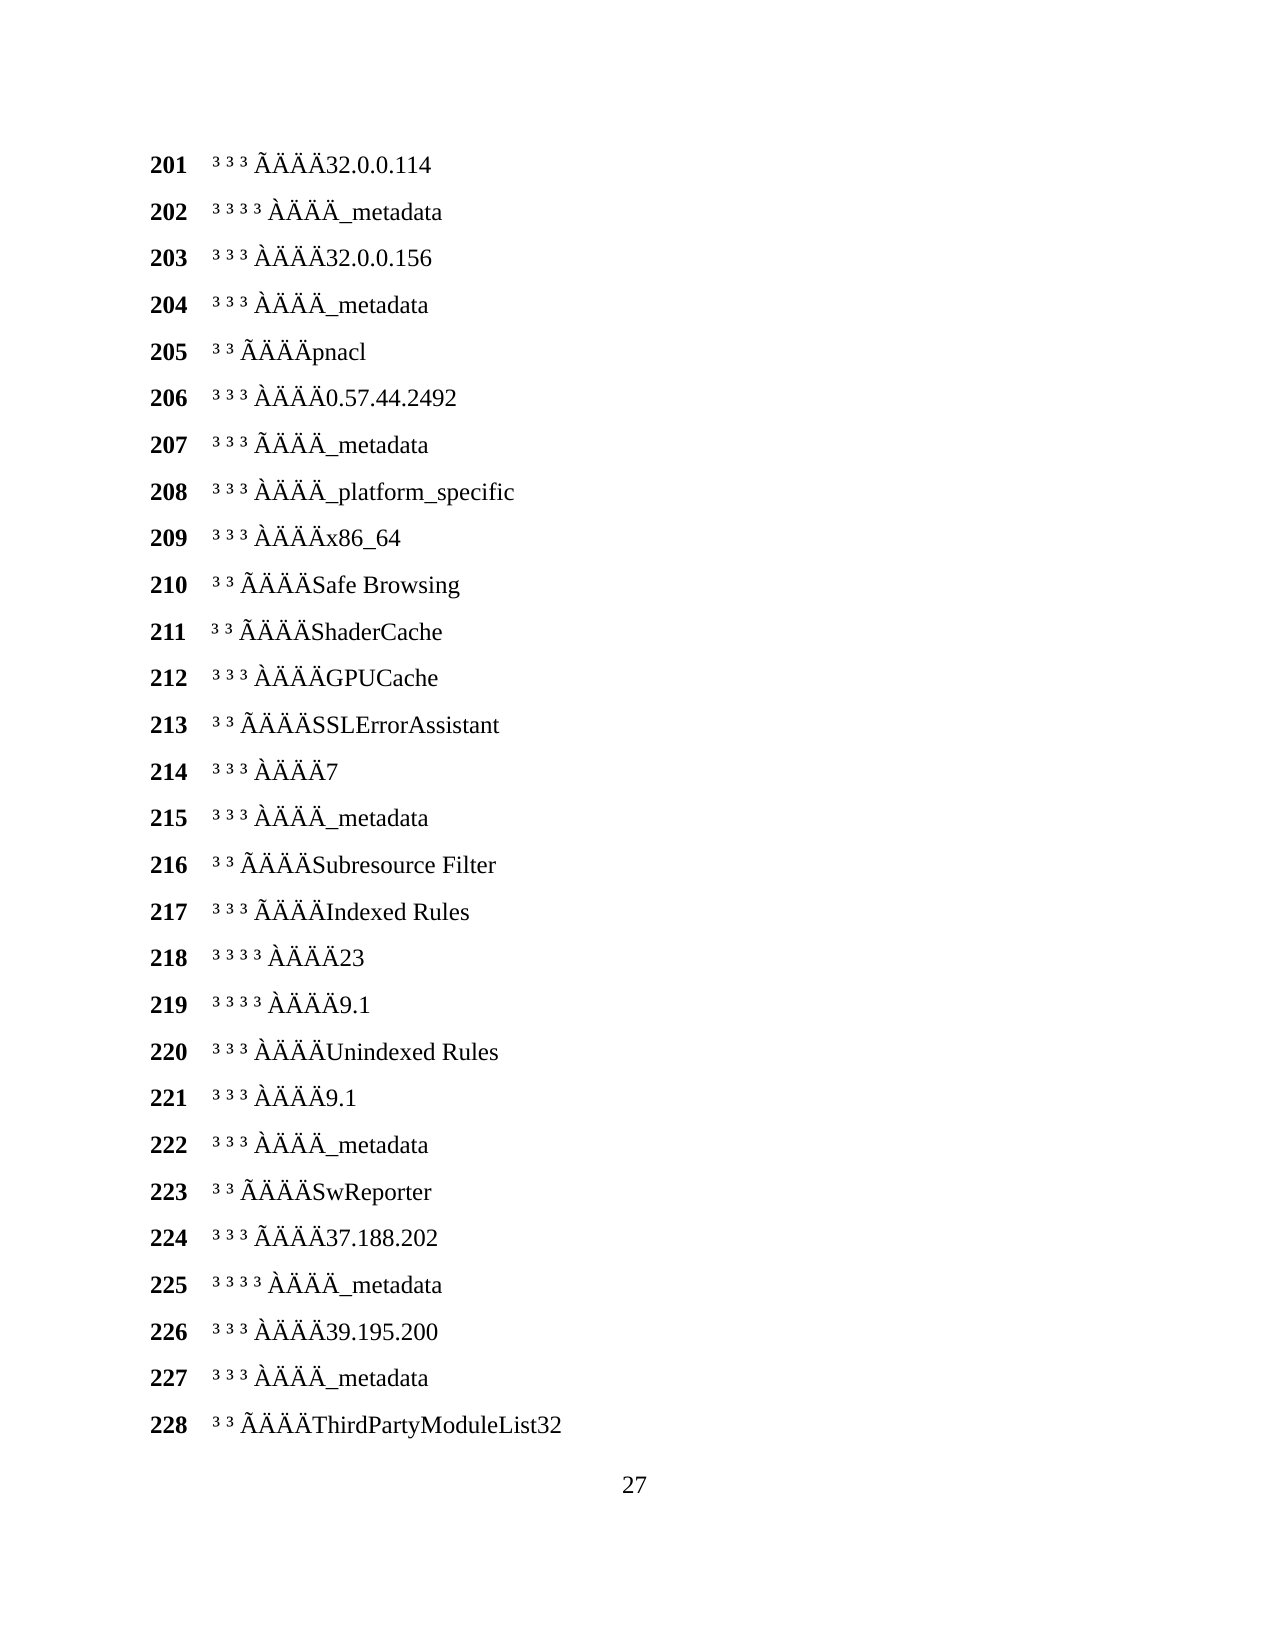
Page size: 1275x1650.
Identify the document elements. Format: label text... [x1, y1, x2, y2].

text 228 ³ ³ ÃÄÄÄThirdPartyModuleList32 [150, 1410, 1125, 1439]
text 217 ³ ³ ³ ÃÄÄÄIndexed Rules [150, 897, 1125, 925]
text 223 ³ ³ ÃÄÄÄSwReporter [150, 1177, 1125, 1205]
text 227 ³ ³ ³ ÀÄÄÄ_metadata [150, 1363, 1125, 1392]
text 226 ³ ³ ³ ÀÄÄÄ39.195.200 [150, 1317, 1125, 1345]
text 209 ³ ³ ³ ÀÄÄÄx86_64 [150, 523, 1125, 552]
text 225 ³ ³ ³ ³ ÀÄÄÄ_metadata [150, 1270, 1125, 1299]
text 221 ³ ³ ³ ÀÄÄÄ9.1 [150, 1083, 1125, 1112]
text 215 ³ ³ ³ ÀÄÄÄ_metadata [150, 803, 1125, 832]
text 213 ³ ³ ÃÄÄÄSSLErrorAssistant [150, 710, 1125, 739]
text 202 ³ ³ ³ ³ ÀÄÄÄ_metadata [150, 197, 1125, 225]
text 205 ³ ³ ÃÄÄÄpnacl [150, 337, 1125, 365]
text 220 ³ ³ ³ ÀÄÄÄUnindexed Rules [150, 1037, 1125, 1065]
text 206 ³ ³ ³ ÀÄÄÄ0.57.44.2492 [150, 383, 1125, 412]
text 218 ³ ³ ³ ³ ÀÄÄÄ23 [150, 943, 1125, 972]
text 211 ³ ³ ÃÄÄÄShaderCache [150, 617, 1125, 645]
text 204 ³ ³ ³ ÀÄÄÄ_metadata [150, 290, 1125, 319]
text 219 ³ ³ ³ ³ ÀÄÄÄ9.1 [150, 990, 1125, 1019]
text 216 ³ ³ ÃÄÄÄSubresource Filter [150, 850, 1125, 879]
text 212 ³ ³ ³ ÀÄÄÄGPUCache [150, 663, 1125, 692]
text 208 ³ ³ ³ ÀÄÄÄ_platform_specific [150, 477, 1125, 505]
text 214 ³ ³ ³ ÀÄÄÄ7 [150, 757, 1125, 785]
text 201 ³ ³ ³ ÃÄÄÄ32.0.0.114 [150, 150, 1125, 179]
text 210 ³ ³ ÃÄÄÄSafe Browsing [150, 570, 1125, 599]
text 224 ³ ³ ³ ÃÄÄÄ37.188.202 [150, 1223, 1125, 1252]
text 207 ³ ³ ³ ÃÄÄÄ_metadata [150, 430, 1125, 459]
text 203 ³ ³ ³ ÀÄÄÄ32.0.0.156 [150, 243, 1125, 272]
text 222 ³ ³ ³ ÀÄÄÄ_metadata [150, 1130, 1125, 1159]
